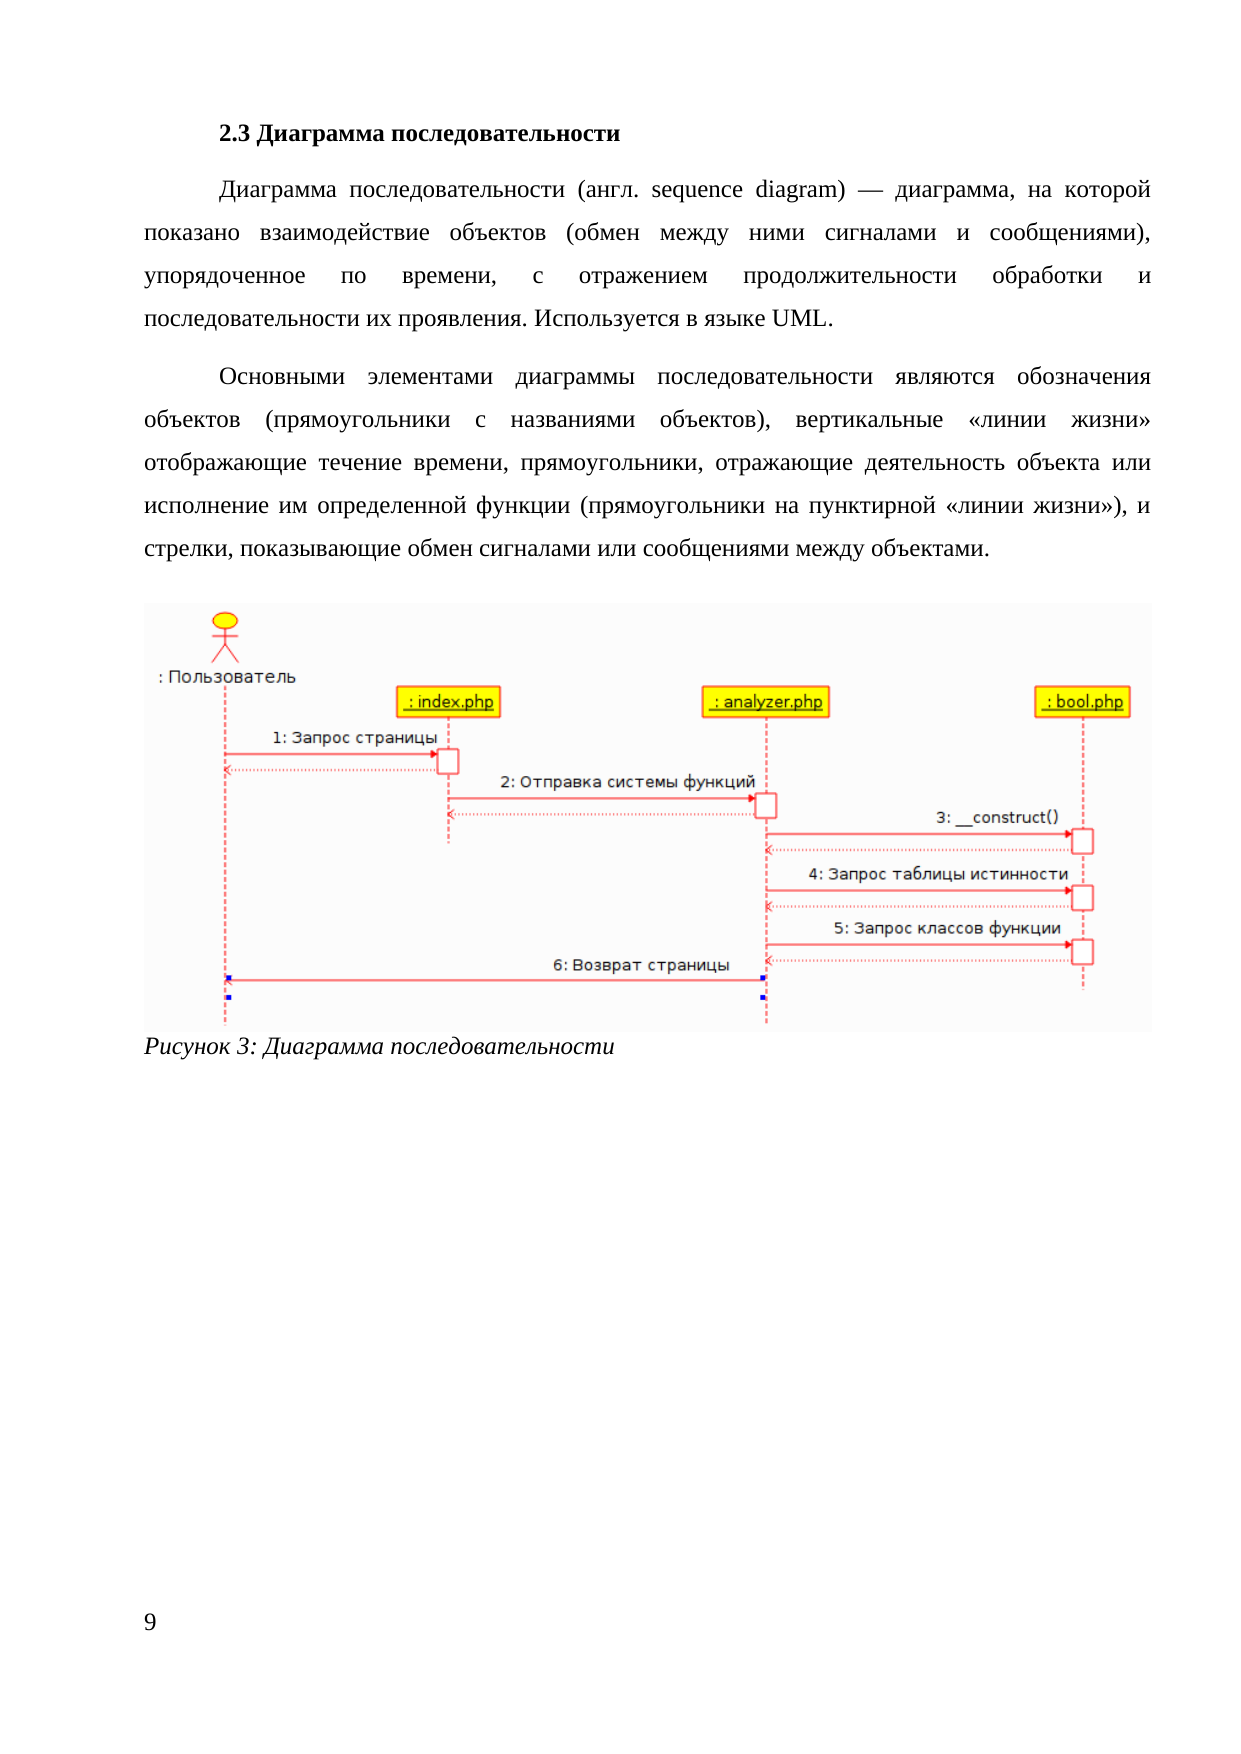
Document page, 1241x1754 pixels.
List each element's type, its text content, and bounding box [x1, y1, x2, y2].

picture [143, 603, 1152, 1032]
text Диаграмма последовательности (англ. sequence diagram) — диаграмма, на которой показано взаимодействие объектов (обмен между ними сигналами и сообщениями), упорядоченное по времени, с отражением продолжительности обработки и последовательности их проявления. Используется в языке UML. [144, 174, 1152, 332]
text Основными элементами диаграммы последовательности являются обозначения объектов (прямоугольники с названиями объектов), вертикальные «линии жизни» отображающие течение времени, прямоугольники, отражающие деятельность объекта или исполнение им определенной функции (прямоугольники на пунктирной «линии жизни»), и стрелки, показывающие обмен сигналами или сообщениями между объектами. [144, 361, 1152, 562]
text Рисунок 3: Диаграмма последовательности [144, 1032, 1152, 1060]
subtitle 2.3 Диаграмма последовательности [144, 118, 1152, 147]
